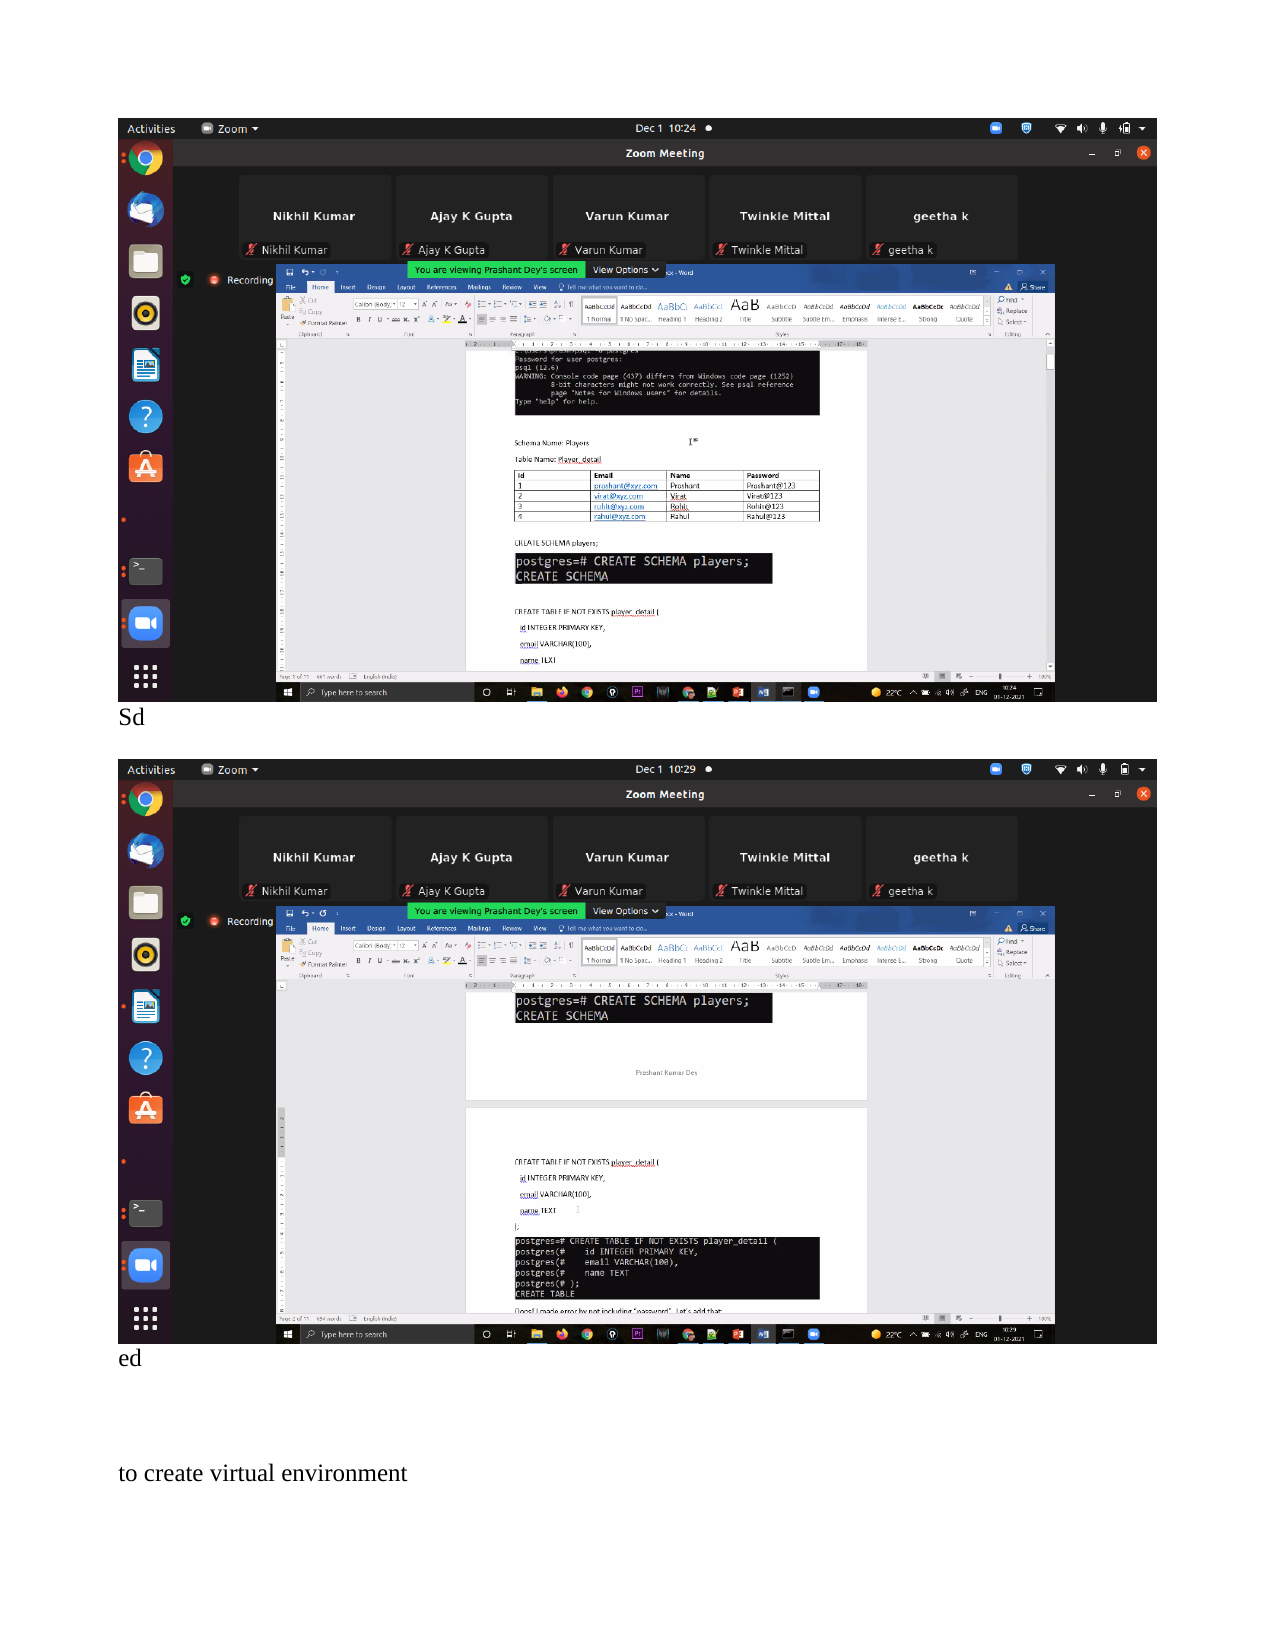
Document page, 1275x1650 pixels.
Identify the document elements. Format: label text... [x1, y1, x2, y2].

picture [118, 759, 1157, 1344]
text Sd [118, 702, 1157, 731]
text to create virtual environment [118, 1458, 1157, 1487]
picture [118, 118, 1157, 702]
text ed [118, 1344, 1157, 1372]
